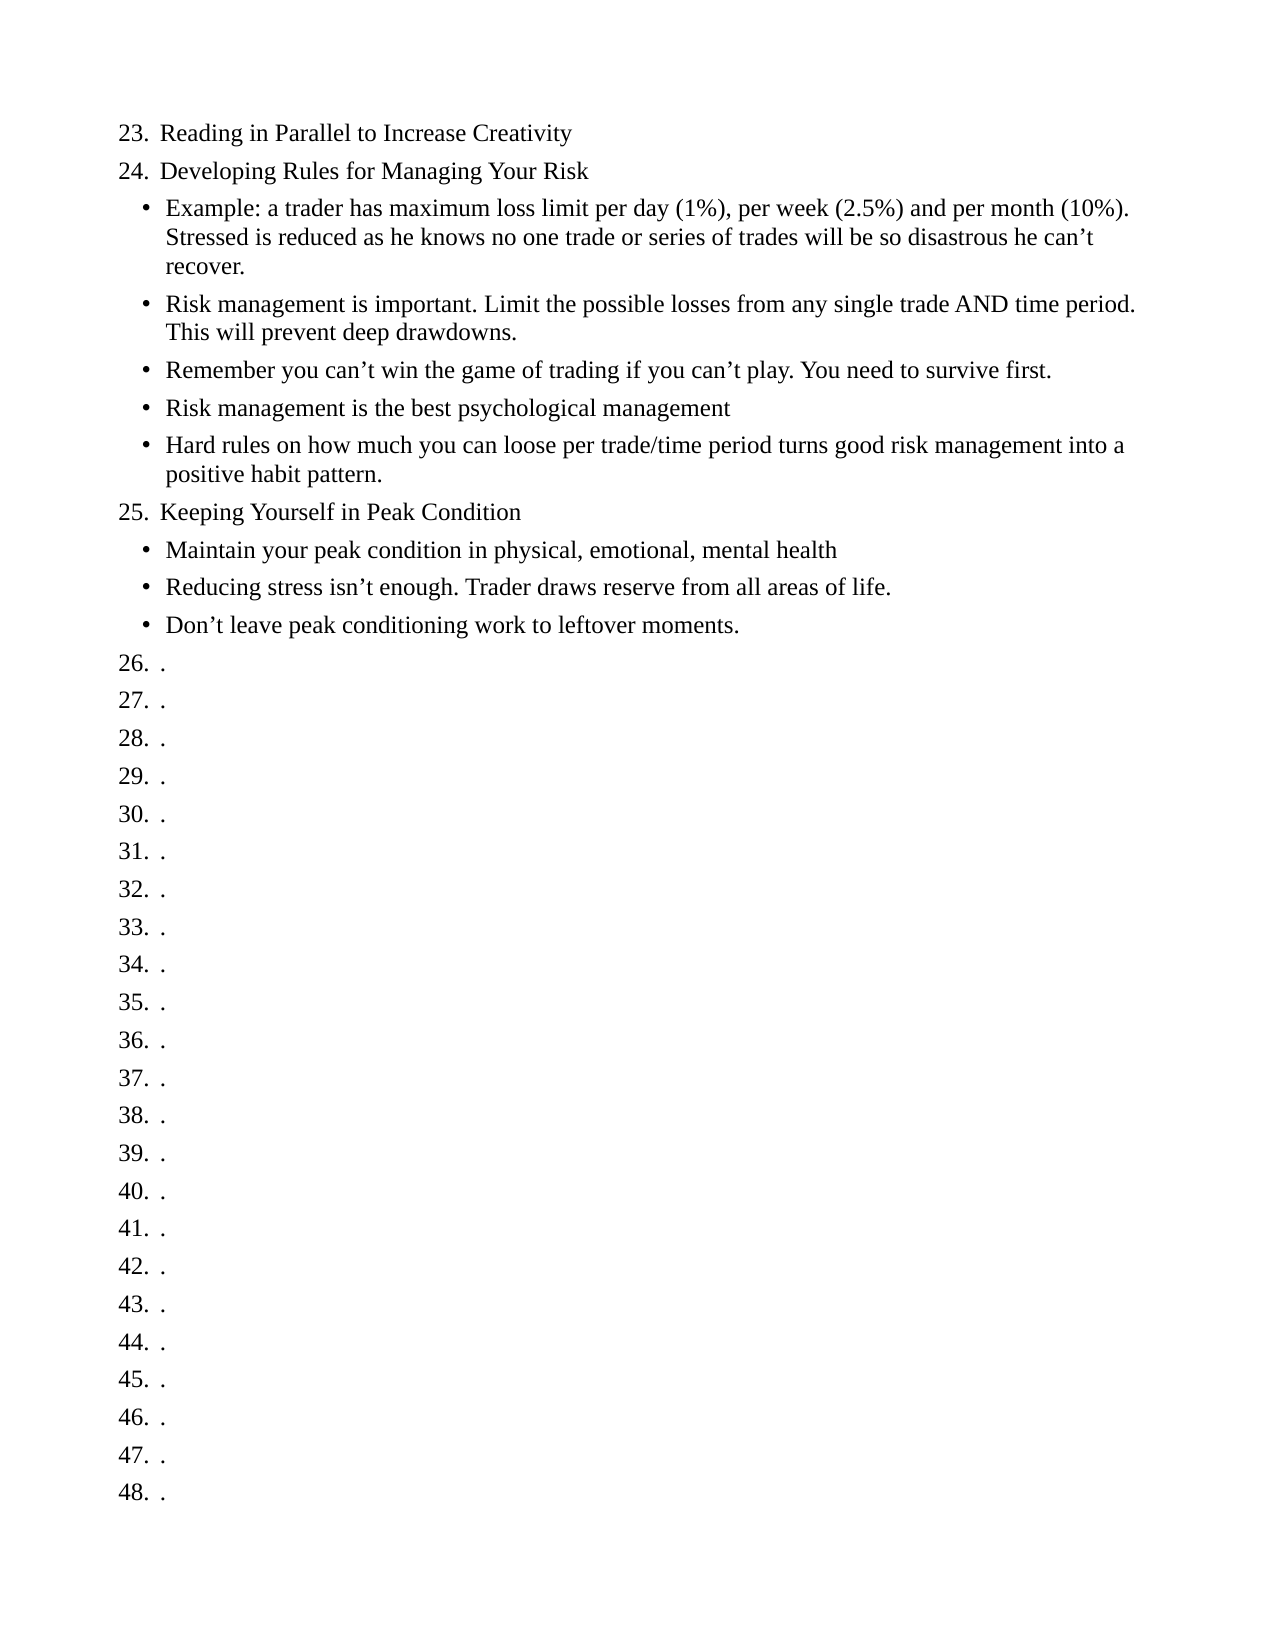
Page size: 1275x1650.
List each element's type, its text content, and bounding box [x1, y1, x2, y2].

list . [118, 949, 1157, 978]
list . [118, 723, 1157, 752]
list . [118, 1100, 1157, 1129]
list Reading in Parallel to Increase Creativity [118, 118, 1157, 147]
list Developing Rules for Managing Your Risk [118, 156, 1157, 184]
list . [118, 1251, 1157, 1280]
list . [118, 799, 1157, 827]
list Risk management is the best psychological management [142, 393, 1157, 422]
list . [118, 1063, 1157, 1091]
list . [118, 874, 1157, 903]
list . [118, 912, 1157, 941]
list . [118, 1025, 1157, 1054]
list . [118, 1477, 1157, 1506]
list Hard rules on how much you can loose per trade/time period turns good risk management into a positive habit pattern. [142, 431, 1157, 488]
list Remember you can’t win the game of trading if you can’t play. You need to survive first. [142, 355, 1157, 384]
list . [118, 761, 1157, 790]
list . [118, 648, 1157, 677]
list . [118, 836, 1157, 865]
list . [118, 686, 1157, 714]
list Keeping Yourself in Peak Condition [118, 497, 1157, 526]
list . [118, 1364, 1157, 1393]
list Reducing stress isn’t enough. Trader draws reserve from all areas of life. [142, 572, 1157, 601]
list Risk management is important. Limit the possible losses from any single trade AND time period. This will prevent deep drawdowns. [142, 289, 1157, 346]
list . [118, 1402, 1157, 1431]
list . [118, 1138, 1157, 1167]
list . [118, 1176, 1157, 1204]
list Don’t leave peak conditioning work to leftover moments. [142, 610, 1157, 639]
list Maintain your peak condition in physical, emotional, mental health [142, 535, 1157, 563]
list . [118, 1213, 1157, 1242]
list . [118, 1440, 1157, 1468]
list . [118, 1289, 1157, 1318]
list . [118, 1327, 1157, 1355]
list . [118, 987, 1157, 1016]
list Example: a trader has maximum loss limit per day (1%), per week (2.5%) and per month (10%). Stressed is reduced as he knows no one trade or series of trades will be so disastrous he can’t recover. [142, 193, 1157, 280]
